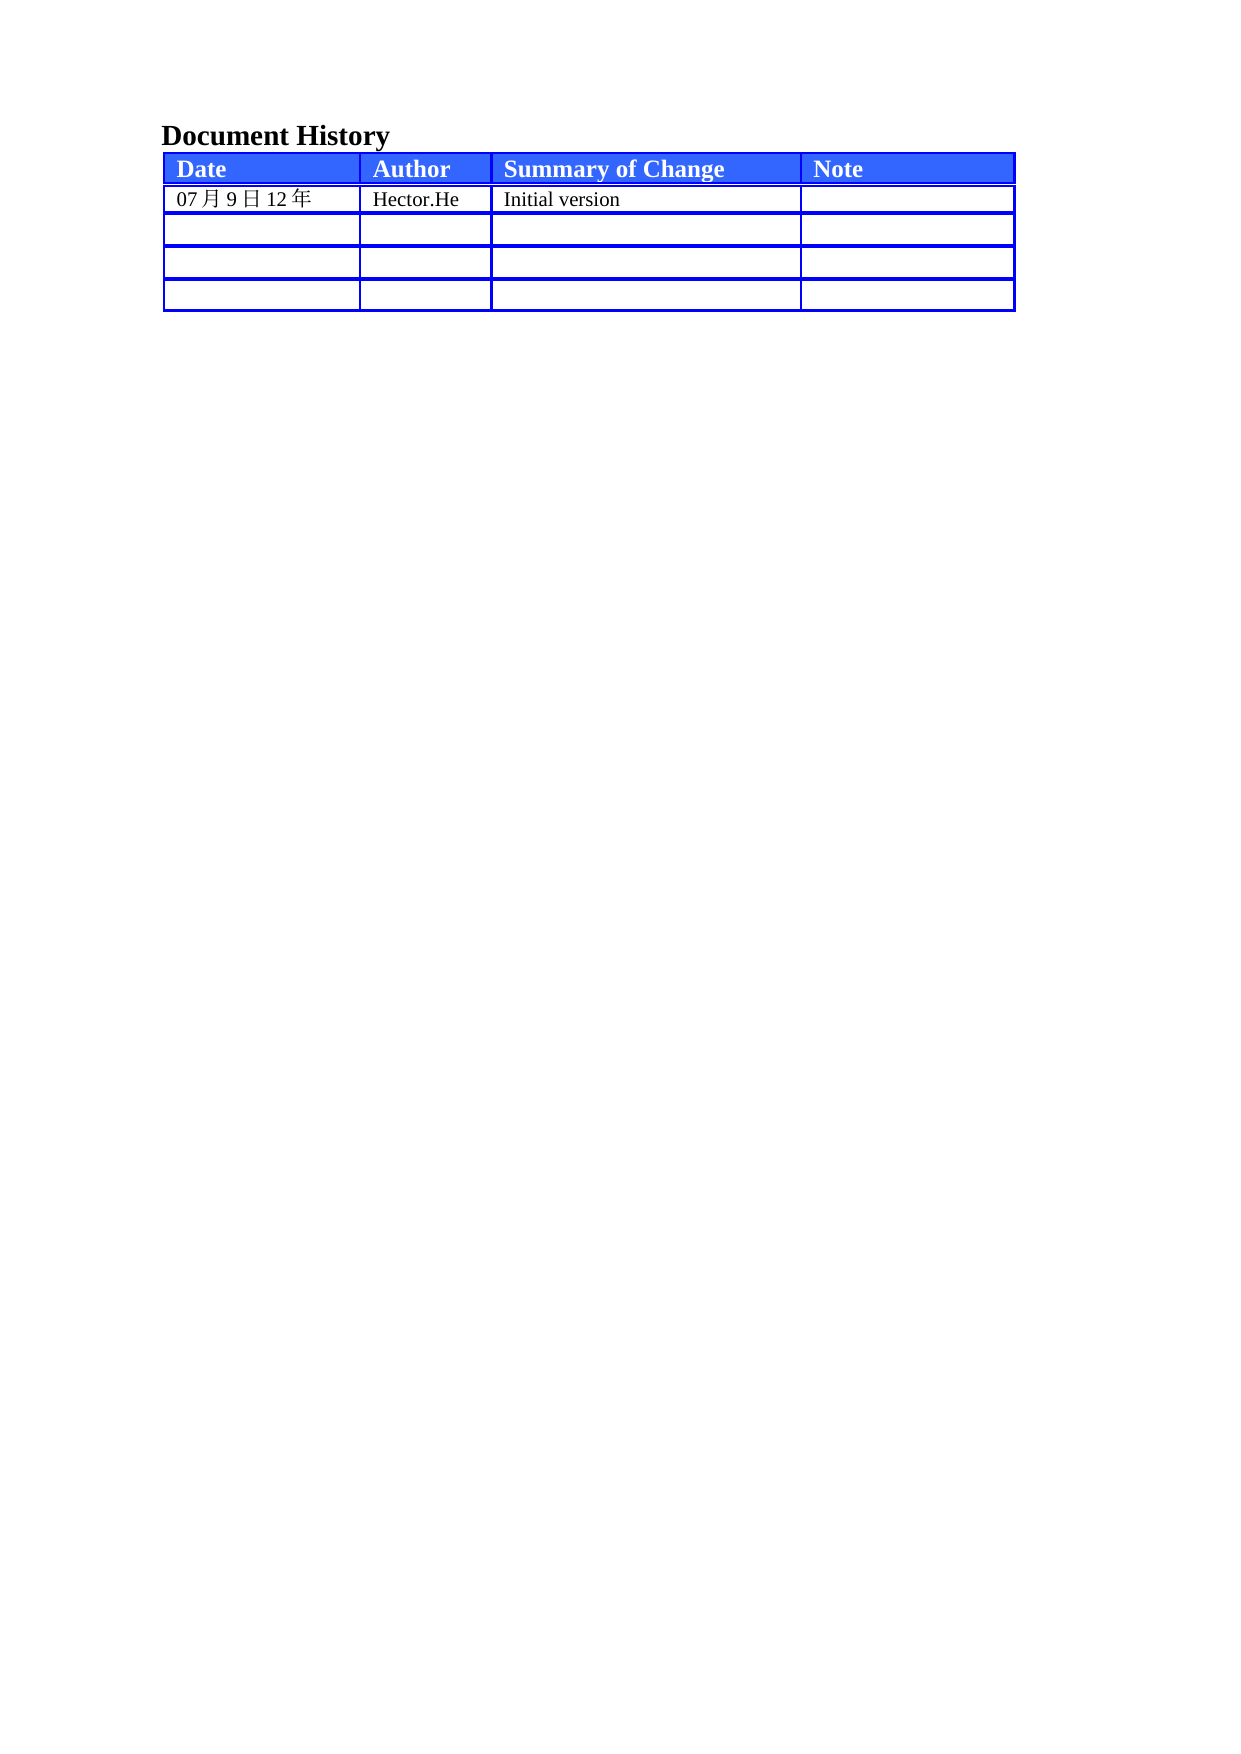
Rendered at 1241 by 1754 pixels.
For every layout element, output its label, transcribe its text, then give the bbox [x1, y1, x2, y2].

table_cell [493, 248, 800, 277]
table_cell [802, 281, 1013, 309]
table_cell [802, 215, 1013, 244]
table_cell [165, 281, 359, 309]
table_cell 07月9日12年 [165, 187, 359, 211]
table_cell Initial version [493, 187, 800, 211]
table_cell [802, 187, 1013, 211]
table_header Author [361, 154, 490, 182]
table_cell Hector.He [361, 187, 490, 211]
table_cell [493, 215, 800, 244]
table_header Note [802, 154, 1013, 182]
text Document History [161, 118, 1122, 152]
table_cell [361, 281, 490, 309]
table_header Summary of Change [493, 154, 800, 182]
table_cell [493, 281, 800, 309]
table_cell [361, 215, 490, 244]
table_cell [165, 248, 359, 277]
table_cell [165, 215, 359, 244]
table_cell [361, 248, 490, 277]
table_header Date [165, 154, 359, 182]
table_cell [802, 248, 1013, 277]
